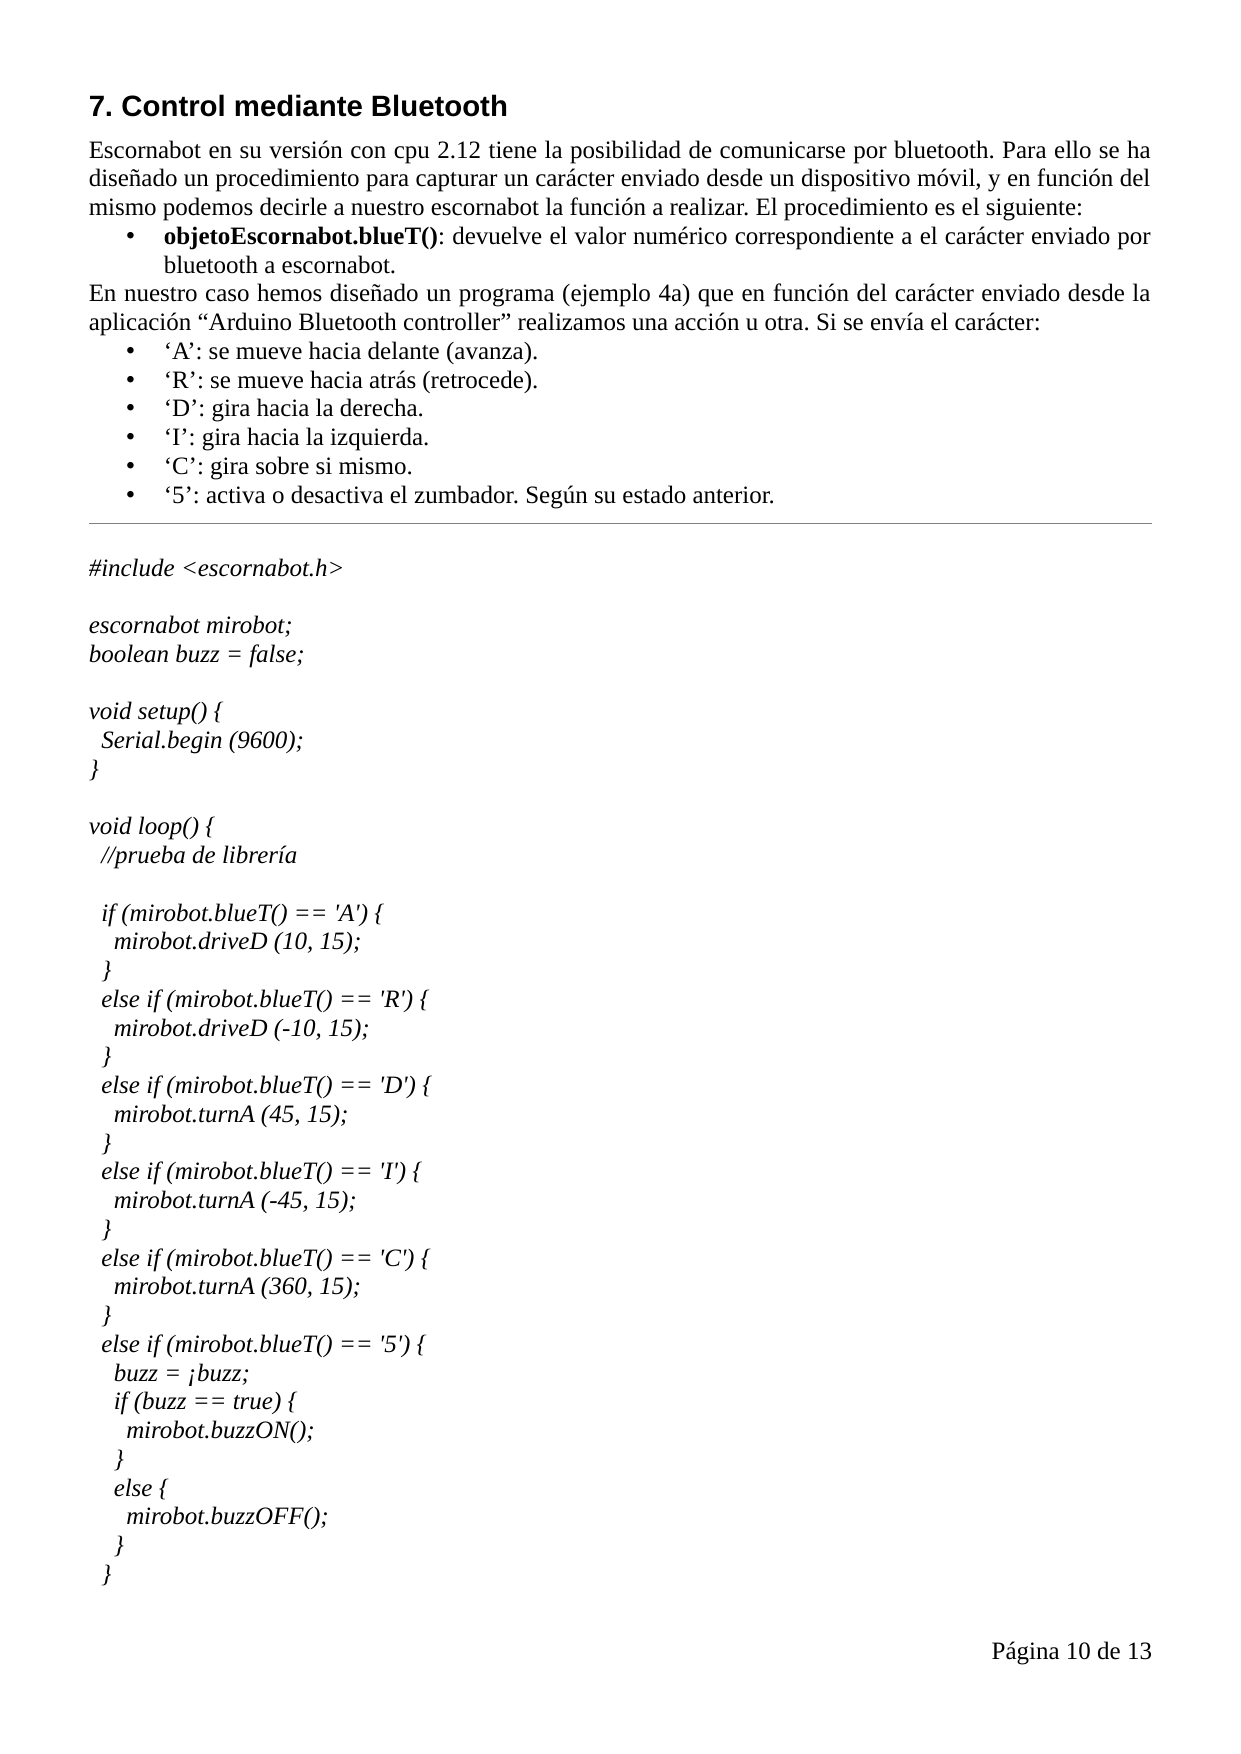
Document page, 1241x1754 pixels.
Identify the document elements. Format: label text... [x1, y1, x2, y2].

text Escornabot en su versión con cpu 2.12 tiene la posibilidad de comunicarse por bluetooth. Para ello se ha diseñado un procedimiento para capturar un carácter enviado desde un dispositivo móvil, y en función del mismo podemos decirle a nuestro escornabot la función a realizar. El procedimiento es el siguiente: [88, 135, 1152, 221]
text Serial.begin (9600); [88, 725, 1152, 754]
text if (buzz == true) { [88, 1386, 1152, 1415]
list ‘5’: activa o desactiva el zumbador. Según su estado anterior. [126, 480, 1152, 508]
text void loop() { [88, 811, 1152, 840]
list ‘A’: se mueve hacia delante (avanza). [126, 336, 1152, 365]
text } [88, 1041, 1152, 1070]
text } [88, 754, 1152, 783]
text else if (mirobot.blueT() == 'D') { [88, 1070, 1152, 1099]
text En nuestro caso hemos diseñado un programa (ejemplo 4a) que en función del carácter enviado desde la aplicación “Arduino Bluetooth controller” realizamos una acción u otra. Si se envía el carácter: [88, 278, 1152, 336]
text } [88, 1530, 1152, 1559]
text #include <escornabot.h> [88, 553, 1152, 581]
text else { [88, 1473, 1152, 1501]
subtitle 7. Control mediante Bluetooth [88, 88, 1152, 122]
text //prueba de librería [88, 840, 1152, 869]
text } [88, 1214, 1152, 1243]
text } [88, 1444, 1152, 1473]
list ‘I’: gira hacia la izquierda. [126, 422, 1152, 451]
text mirobot.buzzON(); [88, 1415, 1152, 1444]
text else if (mirobot.blueT() == 'I') { [88, 1156, 1152, 1185]
text void setup() { [88, 696, 1152, 725]
list objetoEscornabot.blueT(): devuelve el valor numérico correspondiente a el carácter enviado por bluetooth a escornabot. [126, 221, 1152, 278]
text if (mirobot.blueT() == 'A') { [88, 898, 1152, 926]
list ‘D’: gira hacia la derecha. [126, 393, 1152, 422]
text escornabot mirobot; [88, 610, 1152, 639]
text boolean buzz = false; [88, 639, 1152, 668]
text mirobot.driveD (10, 15); [88, 926, 1152, 955]
text mirobot.buzzOFF(); [88, 1501, 1152, 1530]
list ‘R’: se mueve hacia atrás (retrocede). [126, 365, 1152, 393]
text mirobot.turnA (360, 15); [88, 1271, 1152, 1300]
text } [88, 1559, 1152, 1588]
text mirobot.turnA (45, 15); [88, 1099, 1152, 1128]
list ‘C’: gira sobre si mismo. [126, 451, 1152, 480]
text } [88, 1300, 1152, 1329]
text mirobot.driveD (-10, 15); [88, 1013, 1152, 1041]
text else if (mirobot.blueT() == 'C') { [88, 1243, 1152, 1271]
text } [88, 1128, 1152, 1156]
text else if (mirobot.blueT() == '5') { [88, 1329, 1152, 1358]
text buzz = ¡buzz; [88, 1358, 1152, 1386]
text else if (mirobot.blueT() == 'R') { [88, 984, 1152, 1013]
text } [88, 955, 1152, 984]
text mirobot.turnA (-45, 15); [88, 1185, 1152, 1214]
